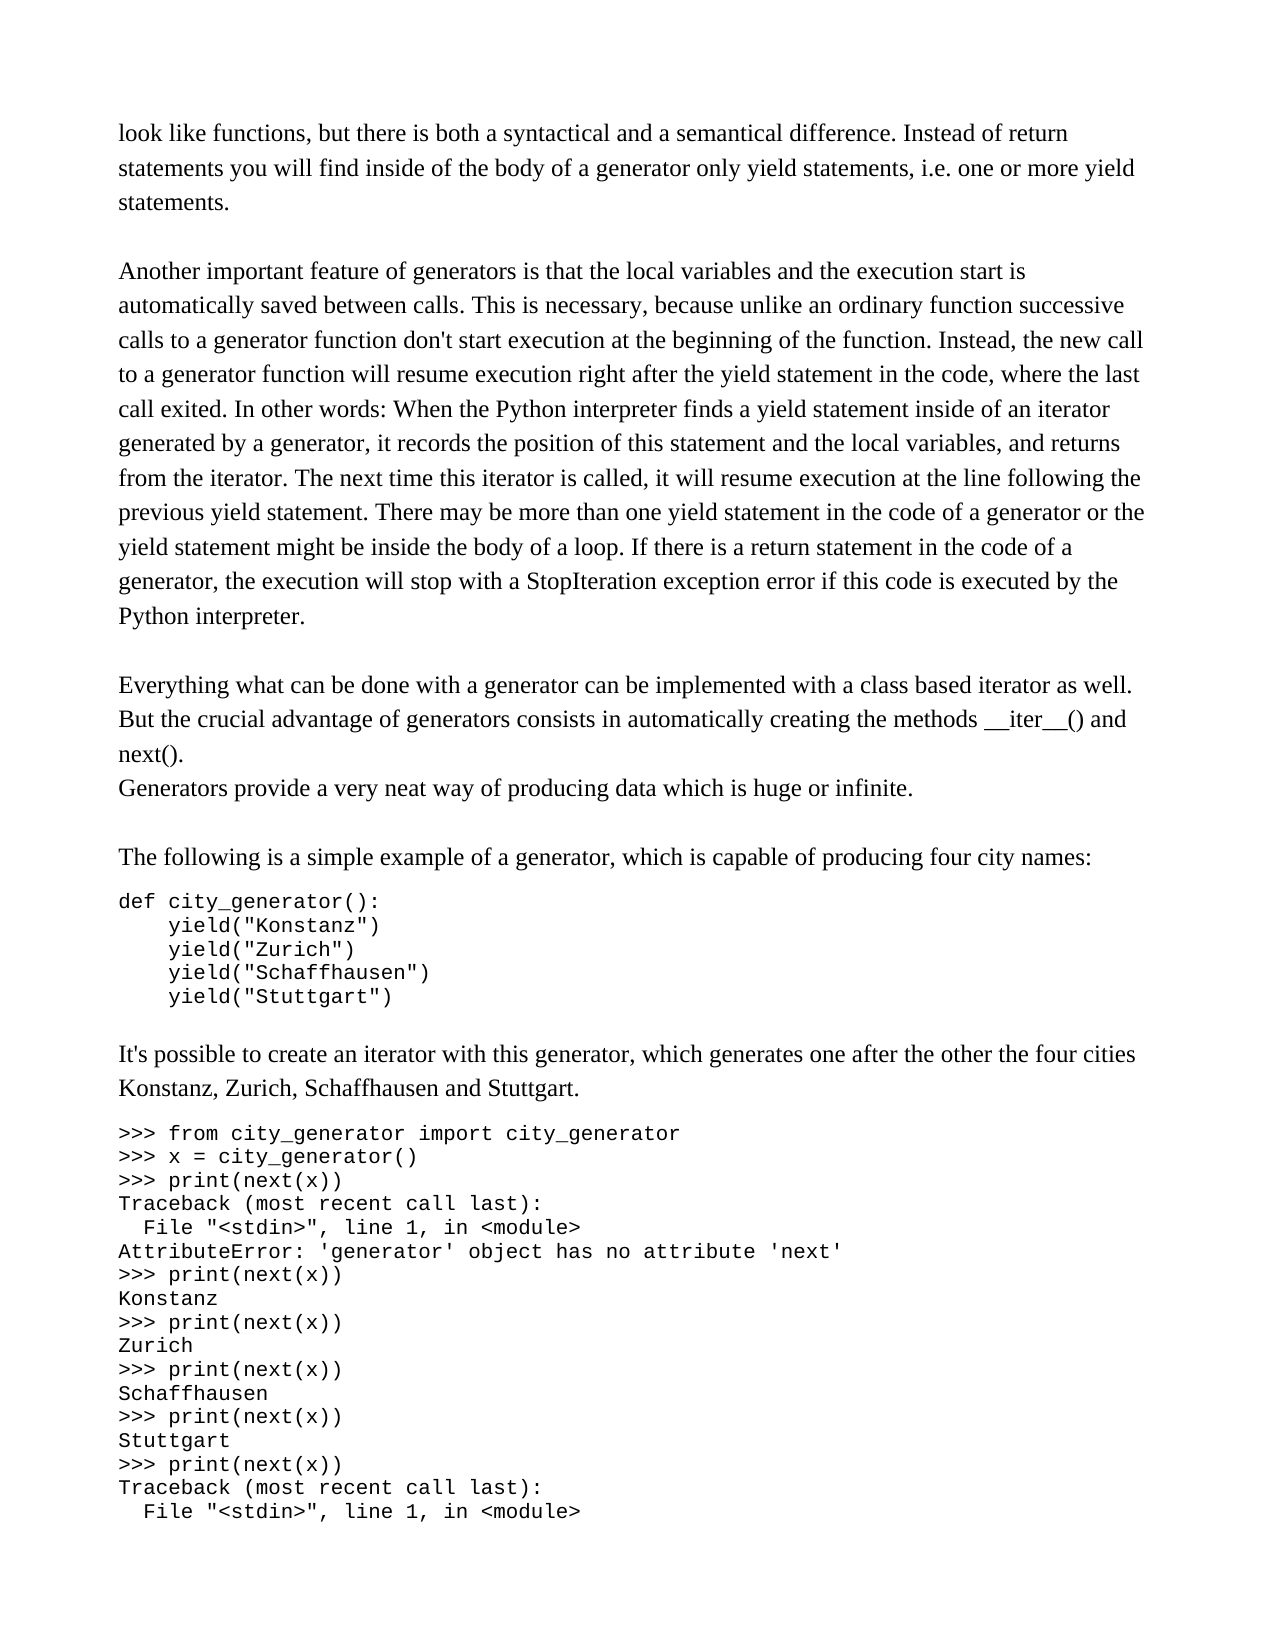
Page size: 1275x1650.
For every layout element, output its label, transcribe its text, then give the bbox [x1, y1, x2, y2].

text >>> print(next(x)) [118, 1170, 1157, 1193]
text yield("Stuttgart") [118, 986, 1157, 1009]
text Schaffhausen [118, 1383, 1157, 1406]
text >>> x = city_generator() [118, 1146, 1157, 1170]
text def city_generator(): [118, 891, 1157, 915]
text >>> print(next(x)) [118, 1359, 1157, 1383]
text >>> print(next(x)) [118, 1406, 1157, 1430]
text Traceback (most recent call last): [118, 1193, 1157, 1217]
text look like functions, but there is both a syntactical and a semantical difference. Instead of return statements you will find inside of the body of a generator only yield statements, i.e. one or more yield statements. Another important feature of generators is that the local variables and the execution start is automatically saved between calls. This is necessary, because unlike an ordinary function successive calls to a generator function don't start execution at the beginning of the function. Instead, the new call to a generator function will resume execution right after the yield statement in the code, where the last call exited. In other words: When the Python interpreter finds a yield statement inside of an iterator generated by a generator, it records the position of this statement and the local variables, and returns from the iterator. The next time this iterator is called, it will resume execution at the line following the previous yield statement. There may be more than one yield statement in the code of a generator or the yield statement might be inside the body of a loop. If there is a return statement in the code of a generator, the execution will stop with a StopIteration exception error if this code is executed by the Python interpreter. Everything what can be done with a generator can be implemented with a class based iterator as well. But the crucial advantage of generators consists in automatically creating the methods __iter__() and next(). Generators provide a very neat way of producing data which is huge or infinite. The following is a simple example of a generator, which is capable of producing four city names: [118, 118, 1157, 871]
text File "<stdin>", line 1, in <module> [118, 1501, 1157, 1524]
text File "<stdin>", line 1, in <module> [118, 1217, 1157, 1241]
text yield("Zurich") [118, 938, 1157, 962]
text yield("Konstanz") [118, 915, 1157, 938]
text >>> from city_generator import city_generator [118, 1122, 1157, 1146]
text It's possible to create an iterator with this generator, which generates one after the other the four cities Konstanz, Zurich, Schaffhausen and Stuttgart. [118, 1039, 1157, 1102]
text Konstanz [118, 1288, 1157, 1312]
text yield("Schaffhausen") [118, 962, 1157, 986]
text >>> print(next(x)) [118, 1312, 1157, 1335]
text Traceback (most recent call last): [118, 1477, 1157, 1501]
text >>> print(next(x)) [118, 1453, 1157, 1477]
text AttributeError: 'generator' object has no attribute 'next' [118, 1241, 1157, 1264]
text Stuttgart [118, 1430, 1157, 1453]
text Zurich [118, 1335, 1157, 1359]
text >>> print(next(x)) [118, 1264, 1157, 1288]
